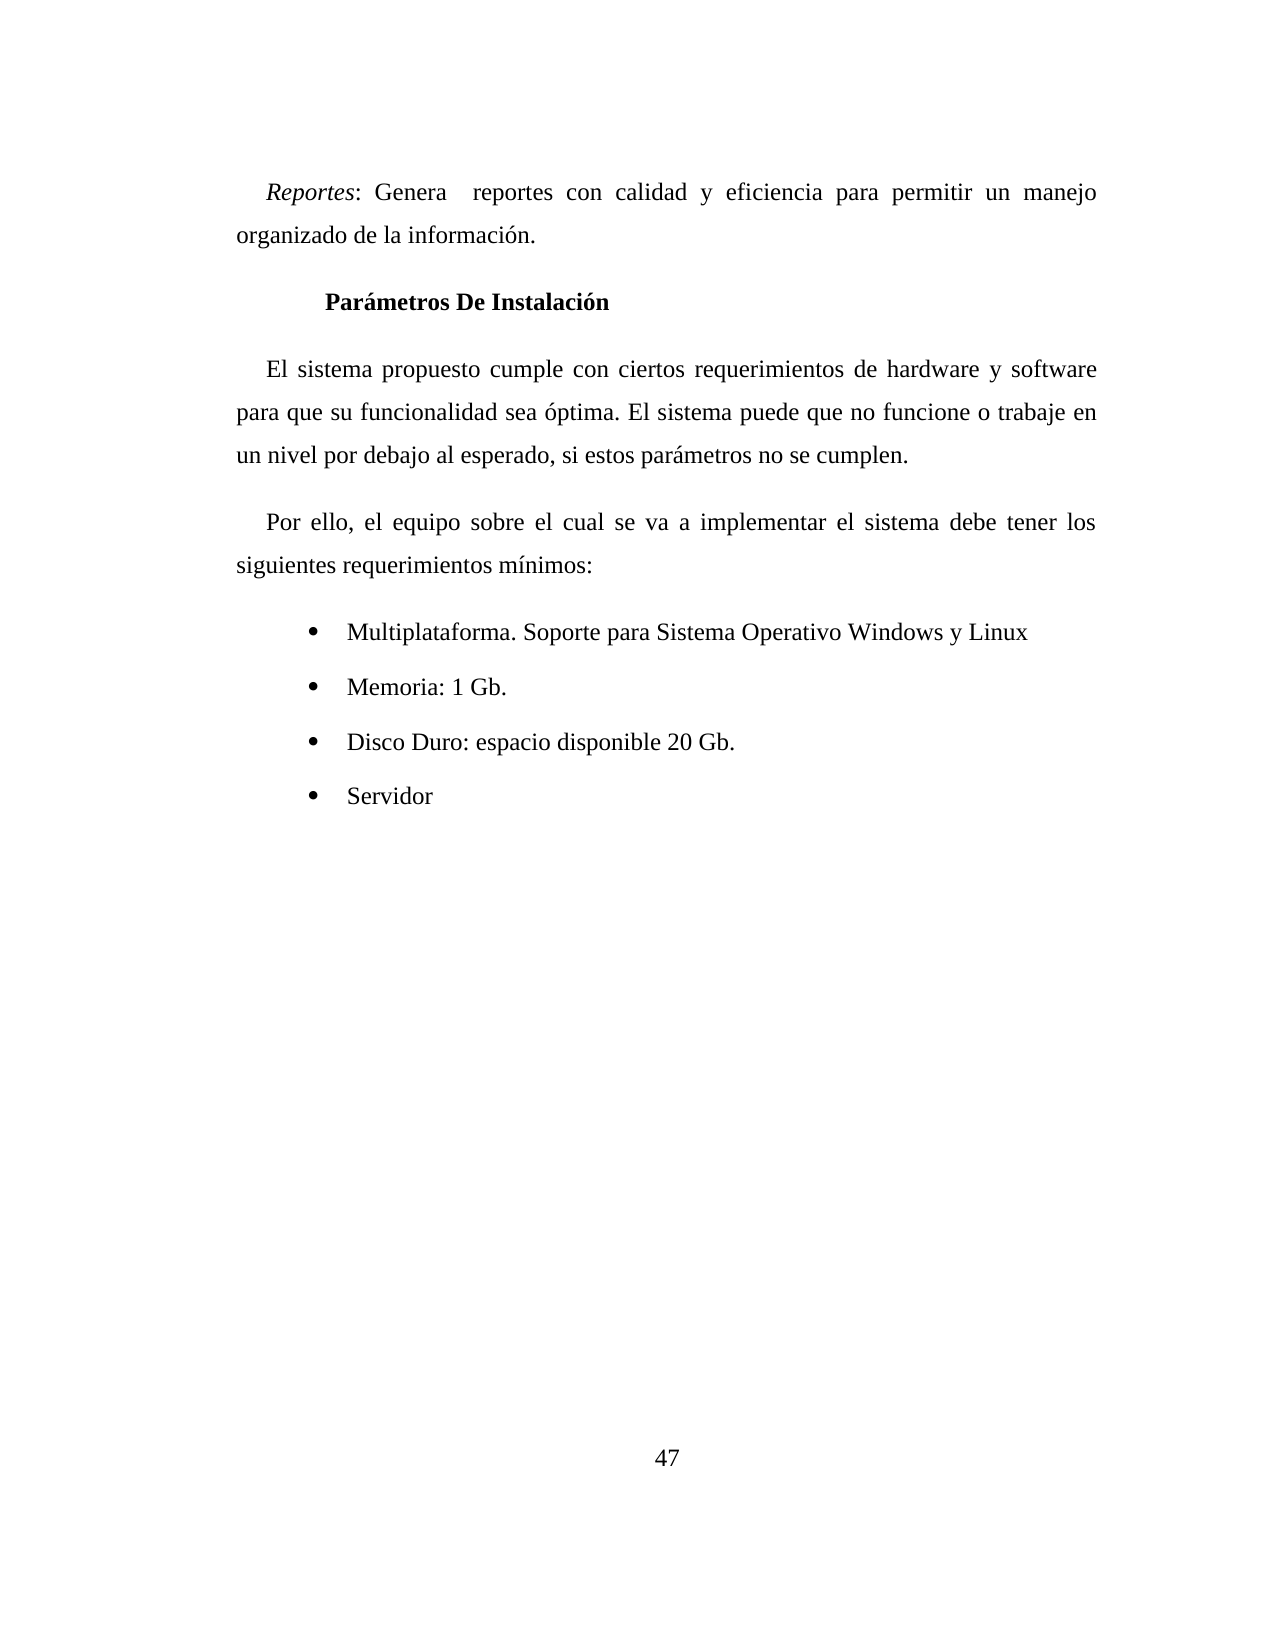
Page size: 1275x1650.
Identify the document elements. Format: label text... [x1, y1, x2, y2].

list Servidor [309, 781, 1098, 810]
subtitle Parámetros De Instalación [236, 287, 1098, 316]
list Memoria: 1 Gb. [309, 672, 1098, 700]
list Multiplataforma. Soporte para Sistema Operativo Windows y Linux [309, 617, 1098, 646]
list Disco Duro: espacio disponible 20 Gb. [309, 727, 1098, 755]
text El sistema propuesto cumple con ciertos requerimientos de hardware y software para que su funcionalidad sea óptima. El sistema puede que no funcione o trabaje en un nivel por debajo al esperado, si estos parámetros no se cumplen. [236, 354, 1098, 469]
text Reportes: Genera reportes con calidad y eficiencia para permitir un manejo organizado de la información. [236, 177, 1098, 249]
text Por ello, el equipo sobre el cual se va a implementar el sistema debe tener los siguientes requerimientos mínimos: [236, 507, 1098, 579]
